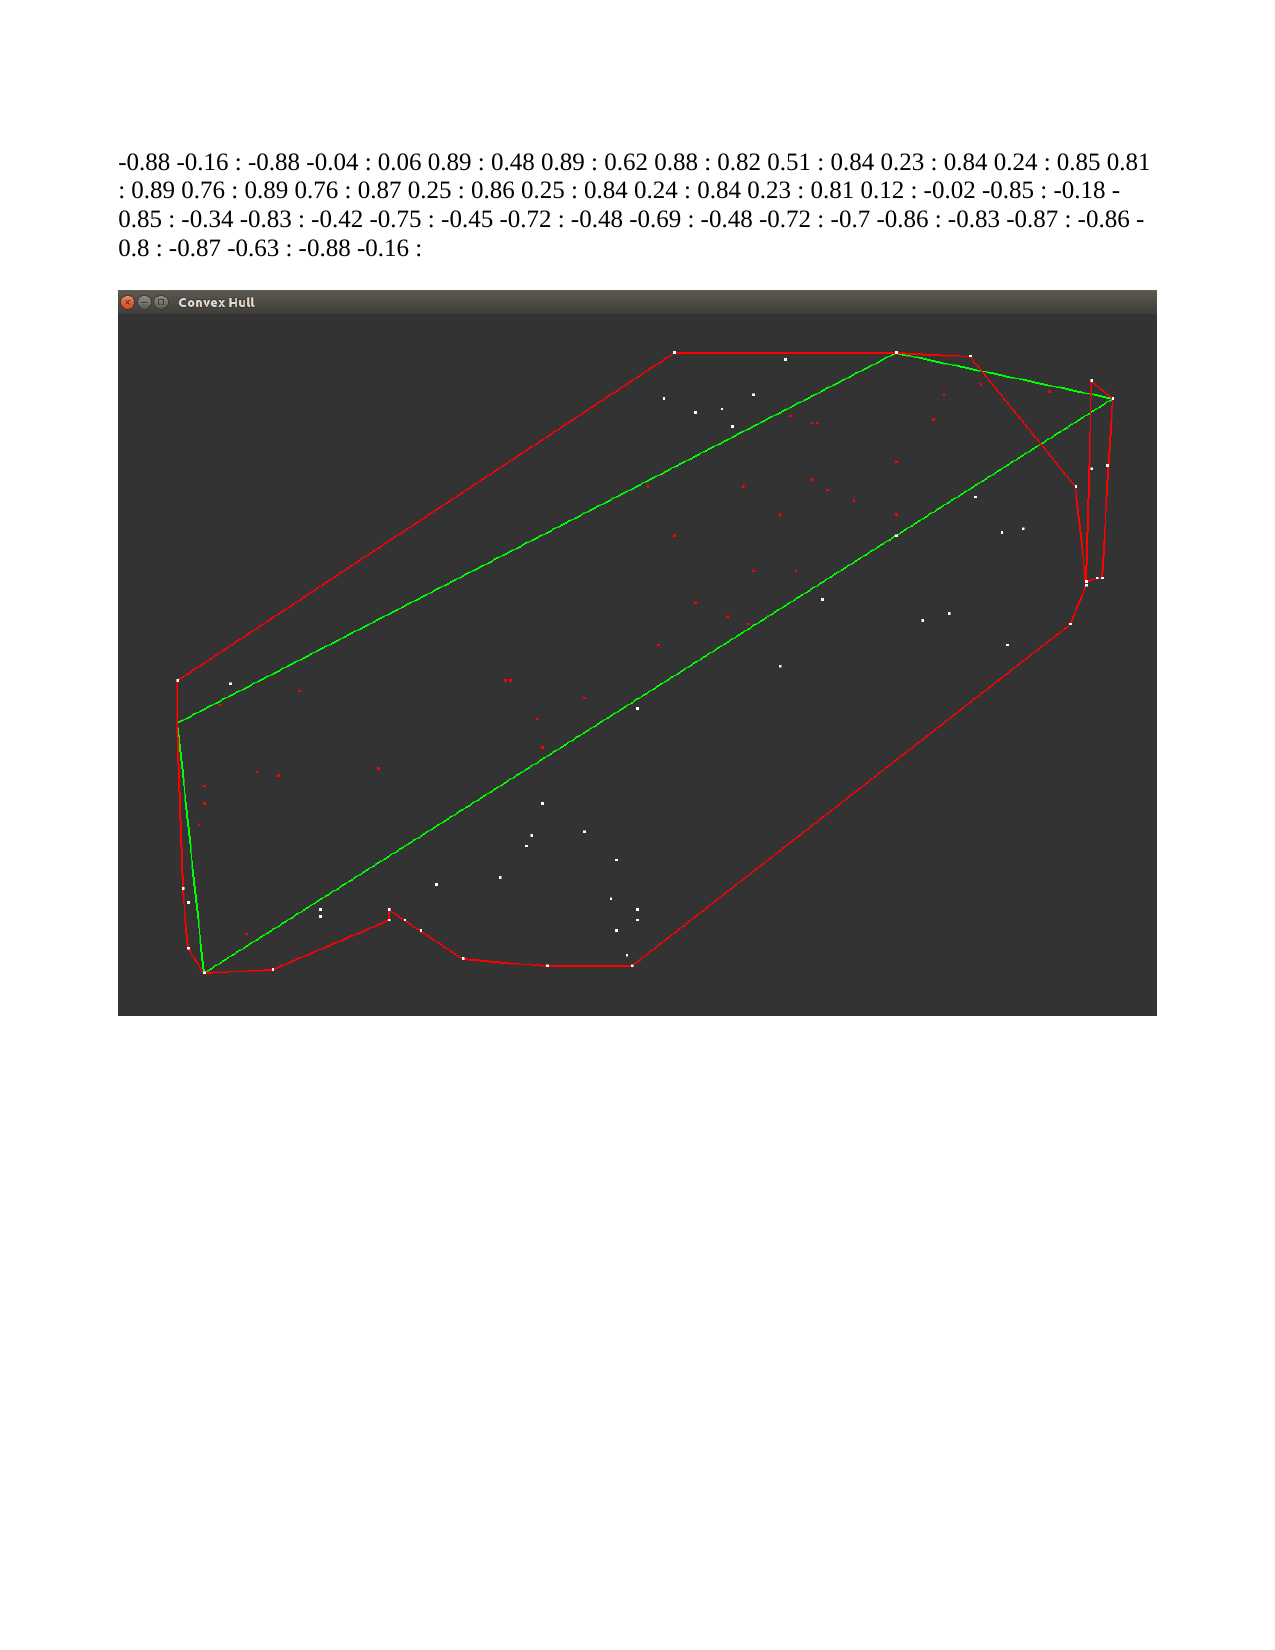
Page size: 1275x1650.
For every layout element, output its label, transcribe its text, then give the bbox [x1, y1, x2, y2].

text -0.88 -0.16 : -0.88 -0.04 : 0.06 0.89 : 0.48 0.89 : 0.62 0.88 : 0.82 0.51 : 0.84 0.23 : 0.84 0.24 : 0.85 0.81 : 0.89 0.76 : 0.89 0.76 : 0.87 0.25 : 0.86 0.25 : 0.84 0.24 : 0.84 0.23 : 0.81 0.12 : -0.02 -0.85 : -0.18 -0.85 : -0.34 -0.83 : -0.42 -0.75 : -0.45 -0.72 : -0.48 -0.69 : -0.48 -0.72 : -0.7 -0.86 : -0.83 -0.87 : -0.86 -0.8 : -0.87 -0.63 : -0.88 -0.16 : [118, 147, 1157, 262]
picture [118, 290, 1157, 1016]
